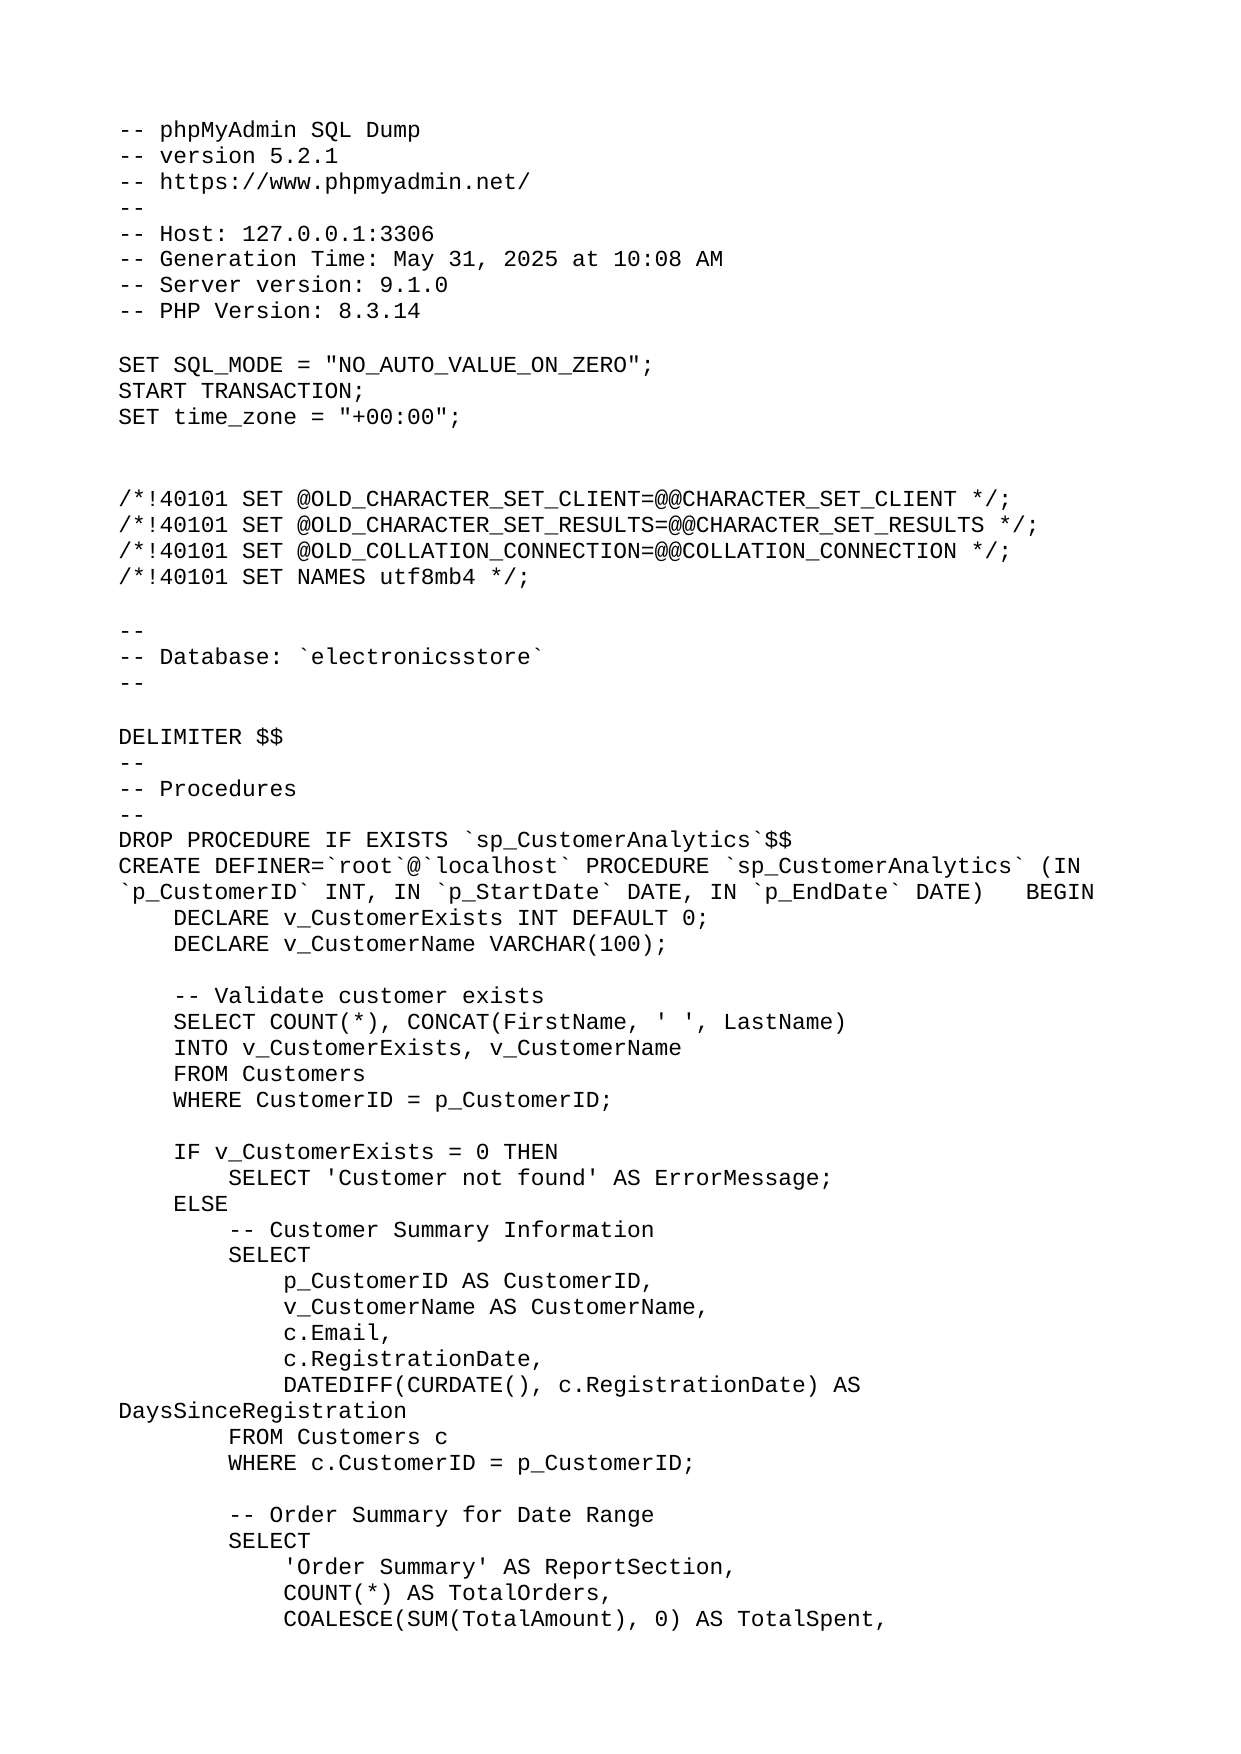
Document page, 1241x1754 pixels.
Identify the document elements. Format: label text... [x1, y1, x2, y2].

text -- Database: `electronicsstore` [118, 645, 1122, 671]
text /*!40101 SET @OLD_CHARACTER_SET_CLIENT=@@CHARACTER_SET_CLIENT */; [118, 487, 1122, 513]
text -- [118, 803, 1122, 829]
text -- Procedures [118, 777, 1122, 803]
text -- Customer Summary Information [118, 1218, 1122, 1244]
text -- https://www.phpmyadmin.net/ [118, 170, 1122, 196]
text WHERE CustomerID = p_CustomerID; [118, 1088, 1122, 1114]
text -- Generation Time: May 31, 2025 at 10:08 AM [118, 248, 1122, 274]
text -- PHP Version: 8.3.14 [118, 300, 1122, 326]
text -- [118, 671, 1122, 697]
text -- phpMyAdmin SQL Dump [118, 118, 1122, 144]
text DELIMITER $$ [118, 725, 1122, 751]
text /*!40101 SET NAMES utf8mb4 */; [118, 565, 1122, 591]
text /*!40101 SET @OLD_CHARACTER_SET_RESULTS=@@CHARACTER_SET_RESULTS */; [118, 513, 1122, 539]
text START TRANSACTION; [118, 379, 1122, 406]
text WHERE c.CustomerID = p_CustomerID; [118, 1451, 1122, 1477]
text v_CustomerName AS CustomerName, [118, 1296, 1122, 1322]
text ELSE [118, 1192, 1122, 1218]
text p_CustomerID AS CustomerID, [118, 1270, 1122, 1296]
text -- version 5.2.1 [118, 144, 1122, 170]
text -- [118, 619, 1122, 645]
text DECLARE v_CustomerExists INT DEFAULT 0; [118, 907, 1122, 933]
text c.RegistrationDate, [118, 1348, 1122, 1373]
text -- Host: 127.0.0.1:3306 [118, 222, 1122, 248]
text FROM Customers c [118, 1425, 1122, 1451]
text SELECT [118, 1244, 1122, 1270]
text -- [118, 196, 1122, 222]
text SELECT 'Customer not found' AS ErrorMessage; [118, 1166, 1122, 1192]
text CREATE DEFINER=`root`@`localhost` PROCEDURE `sp_CustomerAnalytics` (IN `p_CustomerID` INT, IN `p_StartDate` DATE, IN `p_EndDate` DATE) BEGIN [118, 855, 1122, 907]
text SET SQL_MODE = "NO_AUTO_VALUE_ON_ZERO"; [118, 354, 1122, 379]
text 'Order Summary' AS ReportSection, [118, 1555, 1122, 1581]
text -- Validate customer exists [118, 984, 1122, 1010]
text -- Order Summary for Date Range [118, 1503, 1122, 1529]
text DROP PROCEDURE IF EXISTS `sp_CustomerAnalytics`$$ [118, 829, 1122, 855]
text IF v_CustomerExists = 0 THEN [118, 1140, 1122, 1166]
text SET time_zone = "+00:00"; [118, 406, 1122, 431]
text COUNT(*) AS TotalOrders, [118, 1581, 1122, 1607]
text -- [118, 751, 1122, 777]
text DECLARE v_CustomerName VARCHAR(100); [118, 933, 1122, 958]
text /*!40101 SET @OLD_COLLATION_CONNECTION=@@COLLATION_CONNECTION */; [118, 539, 1122, 565]
text INTO v_CustomerExists, v_CustomerName [118, 1036, 1122, 1062]
text c.Email, [118, 1322, 1122, 1348]
text -- Server version: 9.1.0 [118, 274, 1122, 300]
text DATEDIFF(CURDATE(), c.RegistrationDate) AS DaysSinceRegistration [118, 1373, 1122, 1425]
text COALESCE(SUM(TotalAmount), 0) AS TotalSpent, [118, 1607, 1122, 1633]
text FROM Customers [118, 1062, 1122, 1088]
text SELECT COUNT(*), CONCAT(FirstName, ' ', LastName) [118, 1010, 1122, 1036]
text SELECT [118, 1529, 1122, 1555]
